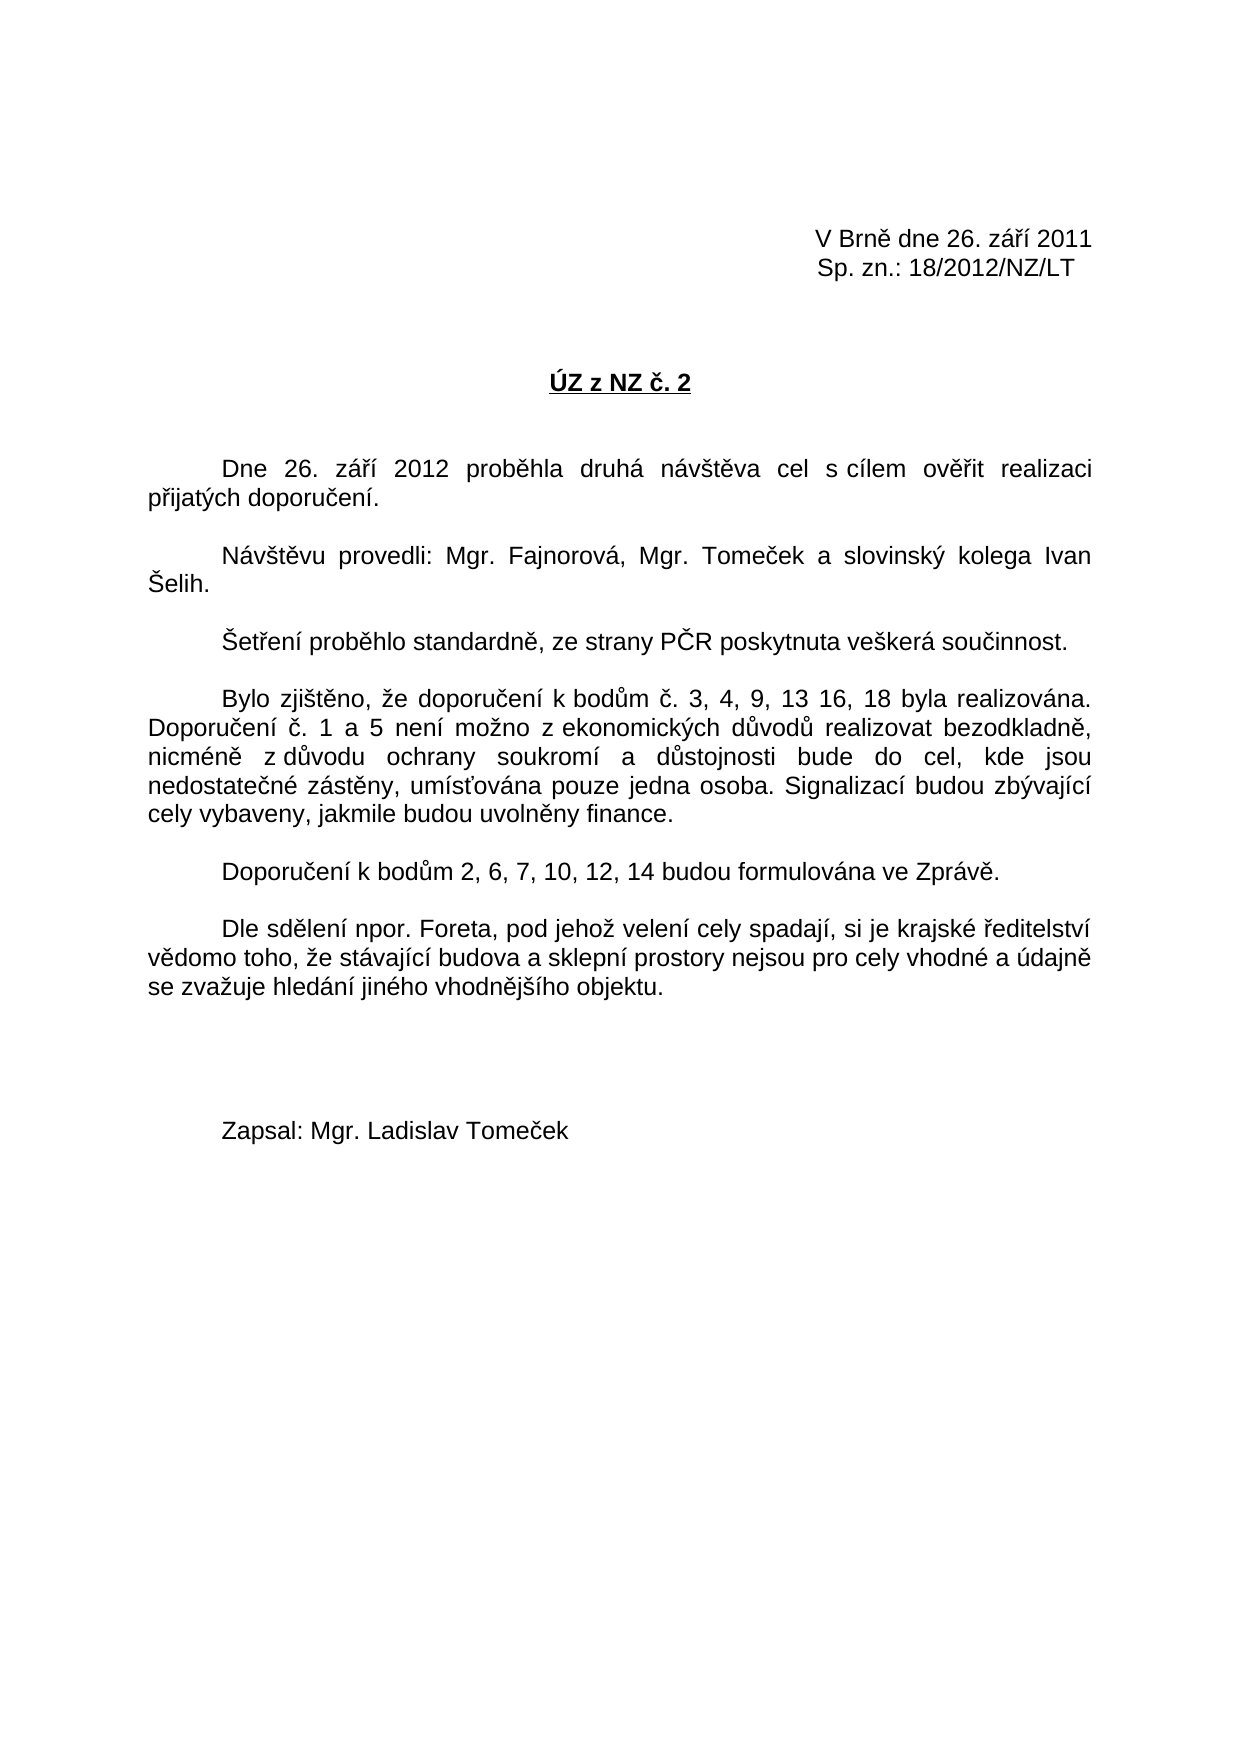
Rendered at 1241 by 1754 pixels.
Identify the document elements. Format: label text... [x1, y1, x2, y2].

text Bylo zjištěno, že doporučení k bodům č. 3, 4, 9, 13 16, 18 byla realizována. Doporučení č. 1 a 5 není možno z ekonomických důvodů realizovat bezodkladně, nicméně z důvodu ochrany soukromí a důstojnosti bude do cel, kde jsou nedostatečné zástěny, umísťována pouze jedna osoba. Signalizací budou zbývající cely vybaveny, jakmile budou uvolněny finance. [148, 684, 1093, 828]
text Dle sdělení npor. Foreta, pod jehož velení cely spadají, si je krajské ředitelství vědomo toho, že stávající budova a sklepní prostory nejsou pro cely vhodné a údajně se zvažuje hledání jiného vhodnějšího objektu. [148, 914, 1093, 1001]
text ÚZ z NZ č. 2 [148, 368, 1093, 397]
text Sp. zn.: 18/2012/NZ/LT [590, 253, 1093, 282]
text Návštěvu provedli: Mgr. Fajnorová, Mgr. Tomeček a slovinský kolega Ivan Šelih. [148, 541, 1093, 598]
text V Brně dne 26. září 2011 [148, 224, 1093, 253]
text Doporučení k bodům 2, 6, 7, 10, 12, 14 budou formulována ve Zprávě. [148, 857, 1093, 886]
text Dne 26. září 2012 proběhla druhá návštěva cel s cílem ověřit realizaci přijatých doporučení. [148, 454, 1093, 512]
text Zapsal: Mgr. Ladislav Tomeček [148, 1116, 1093, 1144]
text Šetření proběhlo standardně, ze strany PČR poskytnuta veškerá součinnost. [148, 627, 1093, 656]
